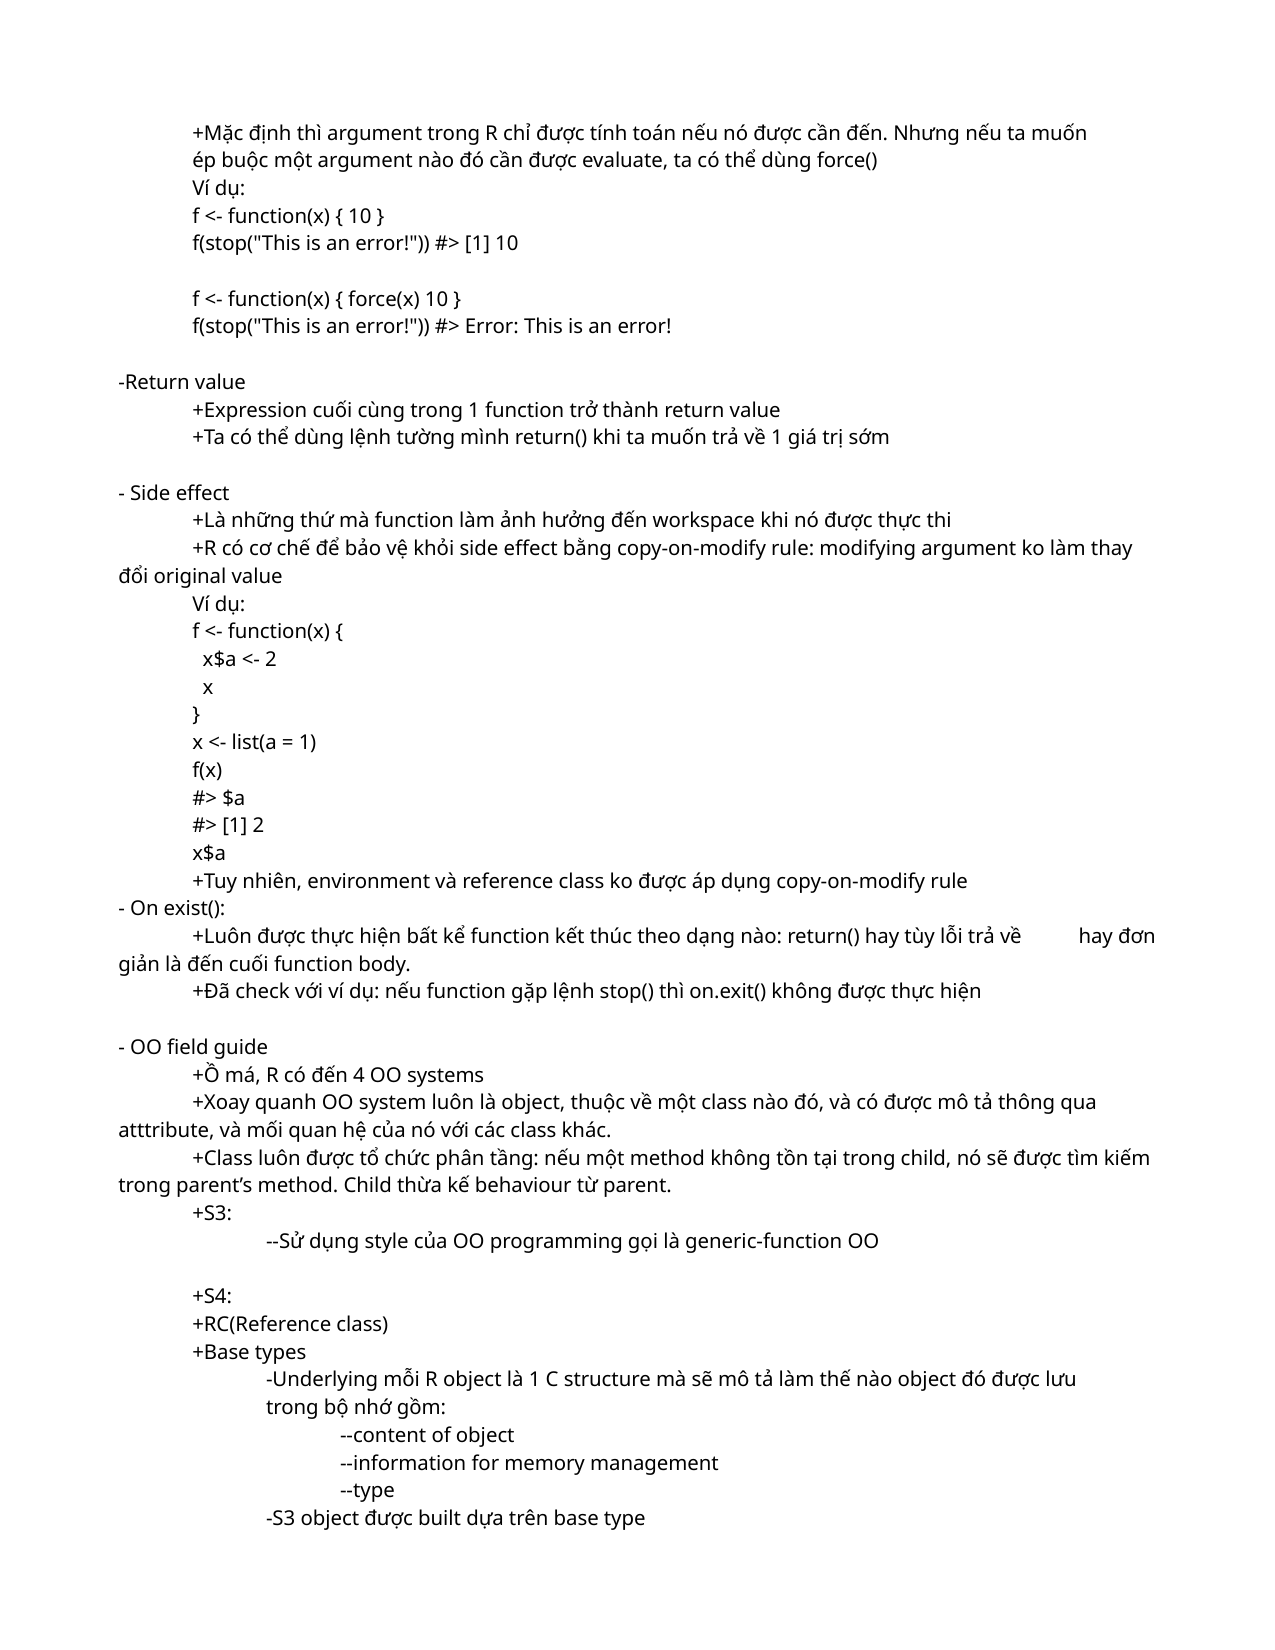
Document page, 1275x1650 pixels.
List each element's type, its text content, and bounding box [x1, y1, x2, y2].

text #> $a [192, 783, 1157, 811]
text #> [1] 2 [192, 811, 1157, 838]
text --content of object [118, 1420, 1157, 1448]
text -Underlying mỗi R object là 1 C structure mà sẽ mô tả làm thế nào object đó được lưu trong bộ nhớ gồm: [118, 1365, 1157, 1420]
text +Class luôn được tổ chức phân tầng: nếu một method không tồn tại trong child, nó sẽ được tìm kiếm trong parent’s method. Child thừa kế behaviour từ parent. [118, 1143, 1157, 1199]
text +RC(Reference class) [118, 1309, 1157, 1337]
text Ví dụ: [118, 589, 1157, 617]
text Ví dụ: [118, 173, 1157, 201]
text +S3: [118, 1199, 1157, 1226]
text x <- list(a = 1) [192, 728, 1157, 755]
text +Ta có thể dùng lệnh tường mình return() khi ta muốn trả về 1 giá trị sớm [118, 423, 1157, 451]
text +Base types [118, 1337, 1157, 1365]
text f(stop("This is an error!")) #> Error: This is an error! [118, 312, 1157, 340]
text --information for memory management [118, 1448, 1157, 1476]
text --type [118, 1476, 1157, 1503]
text --Sử dụng style của OO programming gọi là generic-function OO [118, 1226, 1157, 1254]
text +Expression cuối cùng trong 1 function trở thành return value [118, 395, 1157, 423]
text x [192, 672, 1157, 700]
text } [192, 700, 1157, 728]
text +Là những thứ mà function làm ảnh hưởng đến workspace khi nó được thực thi [118, 506, 1157, 534]
text +Ồ má, R có đến 4 OO systems [118, 1060, 1157, 1088]
text +Đã check với ví dụ: nếu function gặp lệnh stop() thì on.exit() không được thực hiện [118, 977, 1157, 1005]
text +Tuy nhiên, environment và reference class ko được áp dụng copy-on-modify rule [192, 866, 1157, 894]
text +R có cơ chế để bảo vệ khỏi side effect bằng copy-on-modify rule: modifying argument ko làm thay đổi original value [118, 534, 1157, 589]
text f <- function(x) { force(x) 10 } [118, 284, 1157, 312]
text -Return value [118, 367, 1157, 395]
text f(stop("This is an error!")) #> [1] 10 [118, 229, 1157, 257]
text - On exist(): [118, 894, 1157, 922]
text - Side effect [118, 478, 1157, 506]
text x$a <- 2 [192, 644, 1157, 672]
text f <- function(x) { [118, 617, 1157, 644]
text - OO field guide [118, 1032, 1157, 1060]
text +S4: [118, 1282, 1157, 1309]
text x$a [192, 838, 1157, 866]
text +Xoay quanh OO system luôn là object, thuộc về một class nào đó, và có được mô tả thông qua atttribute, và mối quan hệ của nó với các class khác. [118, 1088, 1157, 1143]
text -S3 object được built dựa trên base type [118, 1503, 1157, 1531]
text +Luôn được thực hiện bất kể function kết thúc theo dạng nào: return() hay tùy lỗi trả về hay đơn giản là đến cuối function body. [118, 922, 1157, 977]
text f <- function(x) { 10 } [118, 201, 1157, 229]
text +Mặc định thì argument trong R chỉ được tính toán nếu nó được cần đến. Nhưng nếu ta muốn ép buộc một argument nào đó cần được evaluate, ta có thể dùng force() [118, 118, 1157, 173]
text f(x) [192, 755, 1157, 783]
